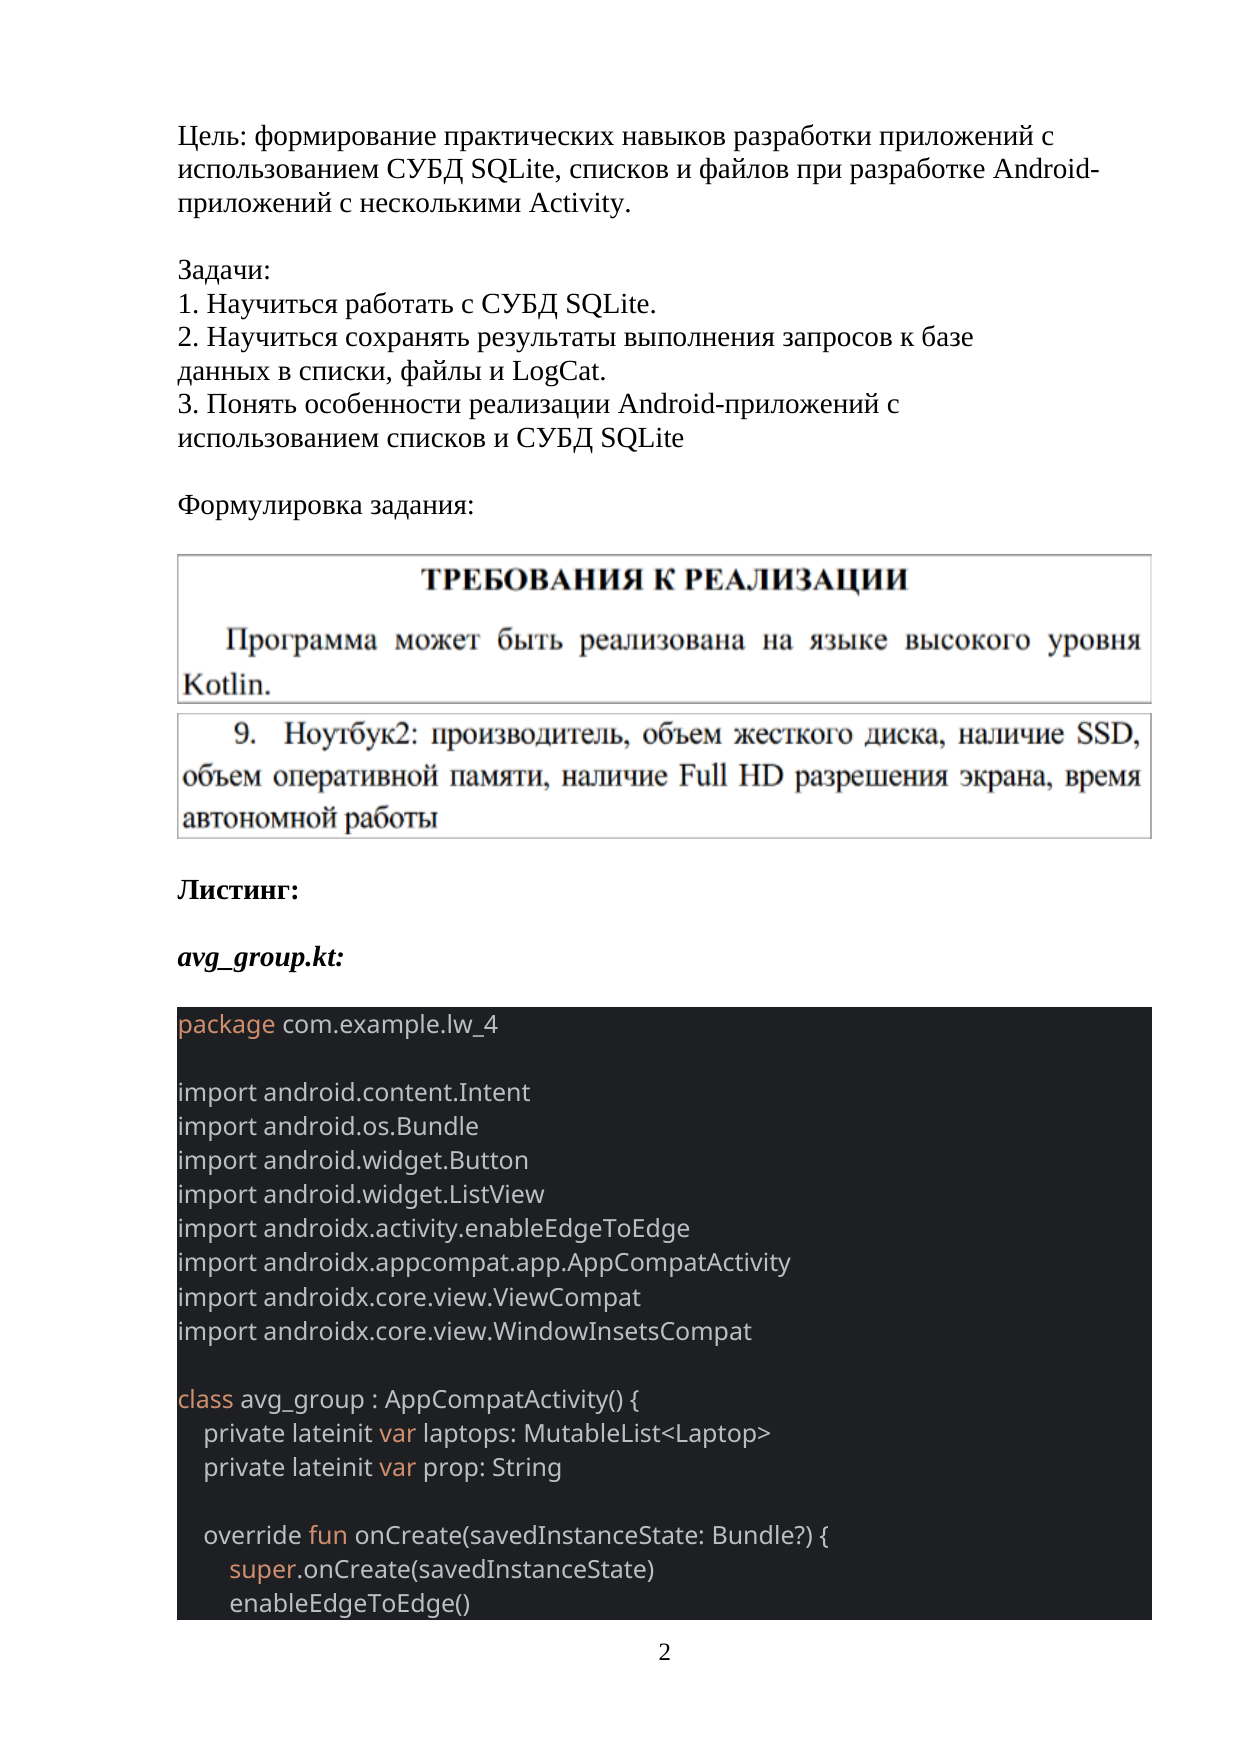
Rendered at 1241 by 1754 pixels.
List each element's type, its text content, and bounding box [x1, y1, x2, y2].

text avg_group.kt: [177, 939, 1152, 973]
picture [177, 554, 1152, 704]
text данных в списки, файлы и LogCat. [177, 353, 1152, 386]
text 1. Научиться работать с СУБД SQLite. [177, 286, 1152, 319]
text 2. Научиться сохранять результаты выполнения запросов к базе [177, 319, 1152, 353]
text Листинг: [177, 872, 1152, 906]
text 3. Понять особенности реализации Android-приложений с [177, 386, 1152, 420]
text package com.example.lw_4 import android.content.Intent import android.os.Bundle import android.widget.Button import android.widget.ListView import androidx.activity.enableEdgeToEdge import androidx.appcompat.app.AppCompatActivity import androidx.core.view.ViewCompat import androidx.core.view.WindowInsetsCompat class avg_group : AppCompatActivity() { private lateinit var laptops: MutableList<Laptop> private lateinit var prop: String override fun onCreate(savedInstanceState: Bundle?) { super.onCreate(savedInstanceState) enableEdgeToEdge() [177, 1007, 1152, 1620]
text использованием списков и СУБД SQLite [177, 420, 1152, 453]
text Формулировка задания: [177, 487, 1152, 521]
text Задачи: [177, 252, 1152, 286]
picture [177, 713, 1152, 839]
text Цель: формирование практических навыков разработки приложений с использованием СУБД SQLite, списков и файлов при разработке Android-приложений с несколькими Activity. [177, 118, 1152, 219]
